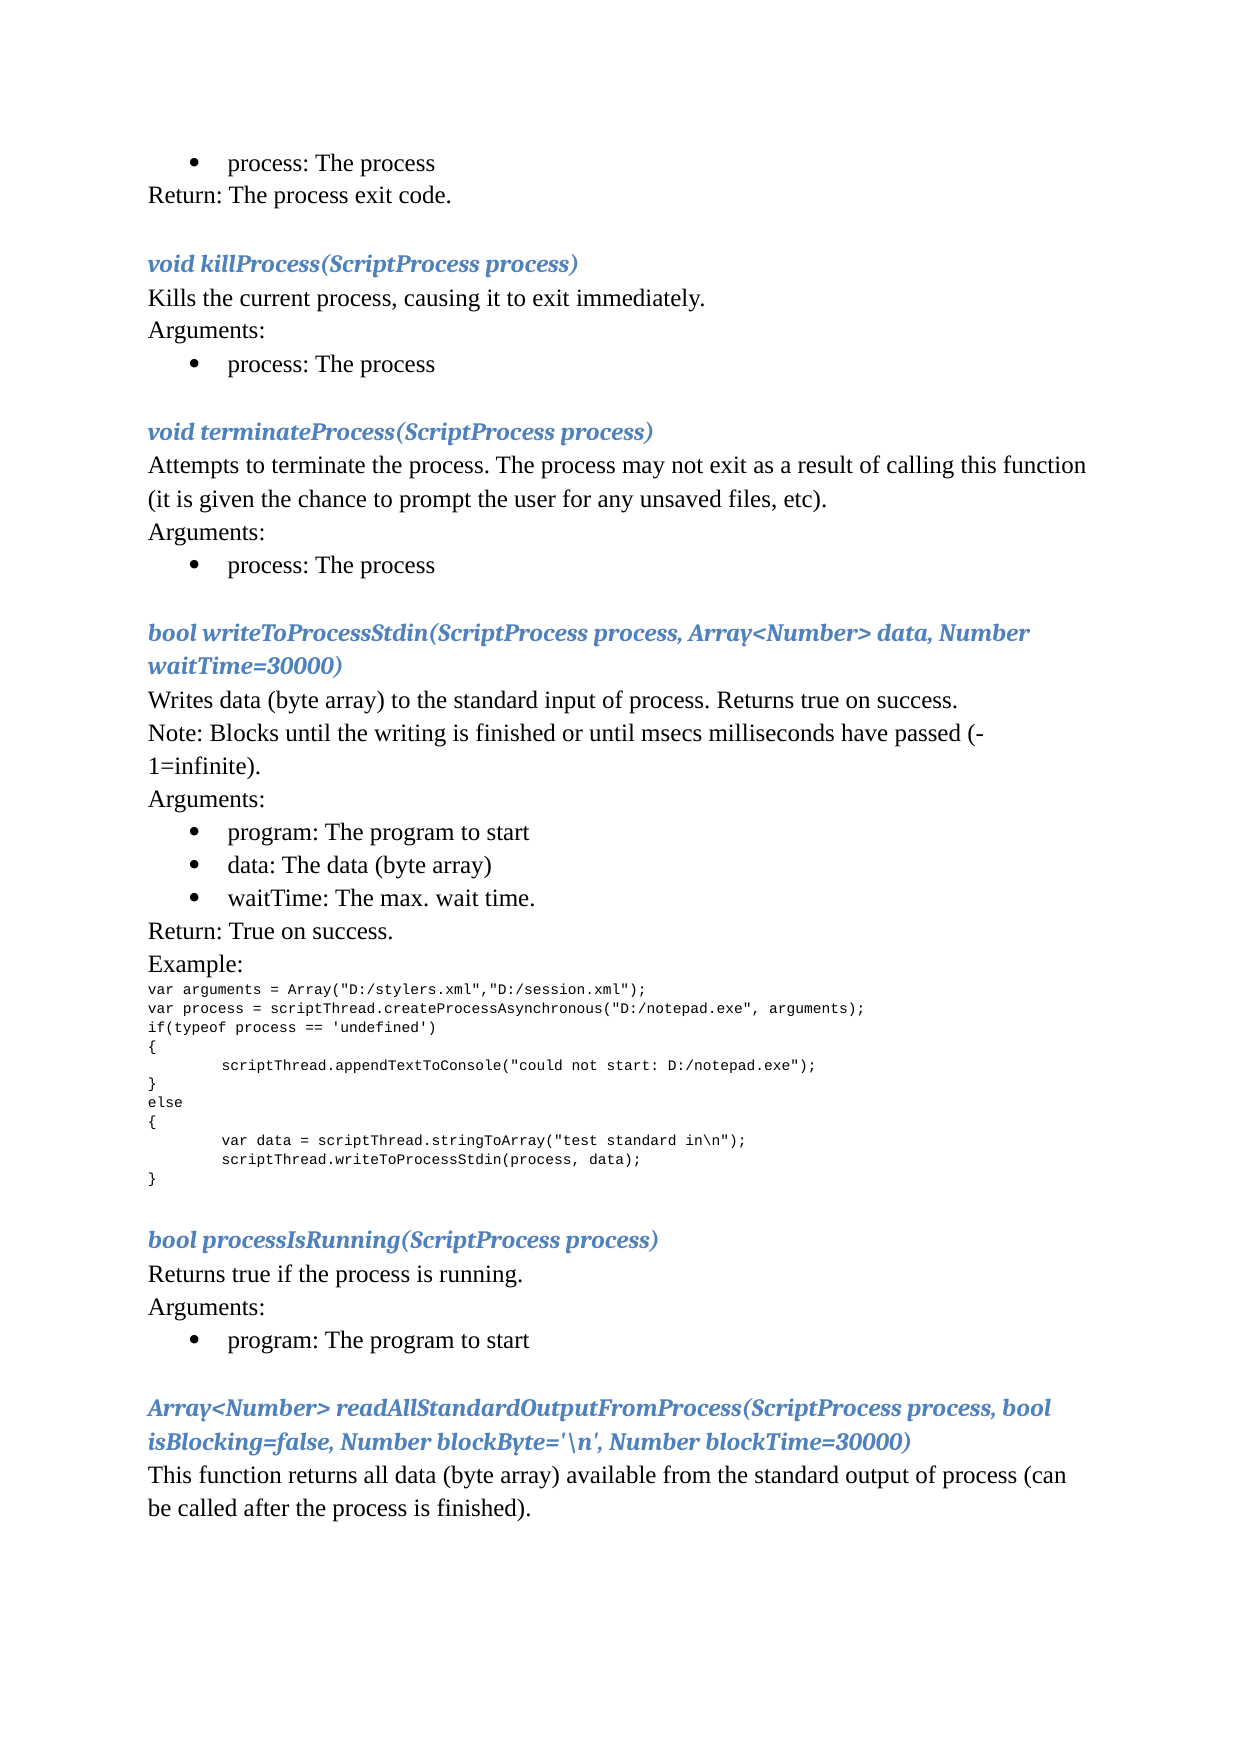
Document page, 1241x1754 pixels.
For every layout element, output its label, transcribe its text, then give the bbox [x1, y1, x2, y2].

text } [148, 1171, 1093, 1188]
text } [148, 1077, 1093, 1093]
text Arguments: [148, 316, 1093, 344]
list waitTime: The max. wait time. [190, 883, 1093, 912]
list process: The process [190, 148, 1093, 176]
text Writes data (byte array) to the standard input of process. Returns true on success. [148, 685, 1093, 713]
text Returns true if the process is running. [148, 1259, 1093, 1288]
text Kills the current process, causing it to exit immediately. [148, 283, 1093, 311]
text Attempts to terminate the process. The process may not exit as a result of calling this function (it is given the chance to prompt the user for any unsaved files, etc). [148, 451, 1093, 512]
list process: The process [190, 550, 1093, 578]
text Arguments: [148, 784, 1093, 812]
text Example: [148, 949, 1093, 978]
text { [148, 1114, 1093, 1131]
text var arguments = Array("D:/stylers.xml","D:/session.xml"); [148, 982, 1093, 998]
subtitle bool processIsRunning(ScriptProcess process) [148, 1226, 1093, 1255]
text var data = scriptThread.stringToArray("test standard in\n"); [148, 1133, 1093, 1150]
subtitle void killProcess(ScriptProcess process) [148, 249, 1093, 278]
text Note: Blocks until the writing is finished or until msecs milliseconds have passed (-1=infinite). [148, 718, 1093, 779]
text Arguments: [148, 1292, 1093, 1321]
text scriptThread.writeToProcessStdin(process, data); [148, 1152, 1093, 1169]
list program: The program to start [190, 1325, 1093, 1354]
subtitle Array<Number> readAllStandardOutputFromProcess(ScriptProcess process, bool isBlocking=false, Number blockByte='\n', Number blockTime=30000) [148, 1394, 1093, 1456]
list program: The program to start [190, 817, 1093, 846]
text if(typeof process == 'undefined') [148, 1020, 1093, 1036]
text Return: The process exit code. [148, 181, 1093, 209]
text { [148, 1039, 1093, 1055]
text Arguments: [148, 517, 1093, 545]
subtitle void terminateProcess(ScriptProcess process) [148, 418, 1093, 446]
list data: The data (byte array) [190, 850, 1093, 878]
subtitle bool writeToProcessStdin(ScriptProcess process, Array<Number> data, Number waitTime=30000) [148, 619, 1093, 680]
text This function returns all data (byte array) available from the standard output of process (can be called after the process is finished). [148, 1460, 1093, 1522]
text var process = scriptThread.createProcessAsynchronous("D:/notepad.exe", arguments); [148, 1001, 1093, 1017]
text else [148, 1096, 1093, 1112]
list process: The process [190, 349, 1093, 377]
text Return: True on success. [148, 916, 1093, 944]
text scriptThread.appendTextToConsole("could not start: D:/notepad.exe"); [148, 1058, 1093, 1074]
